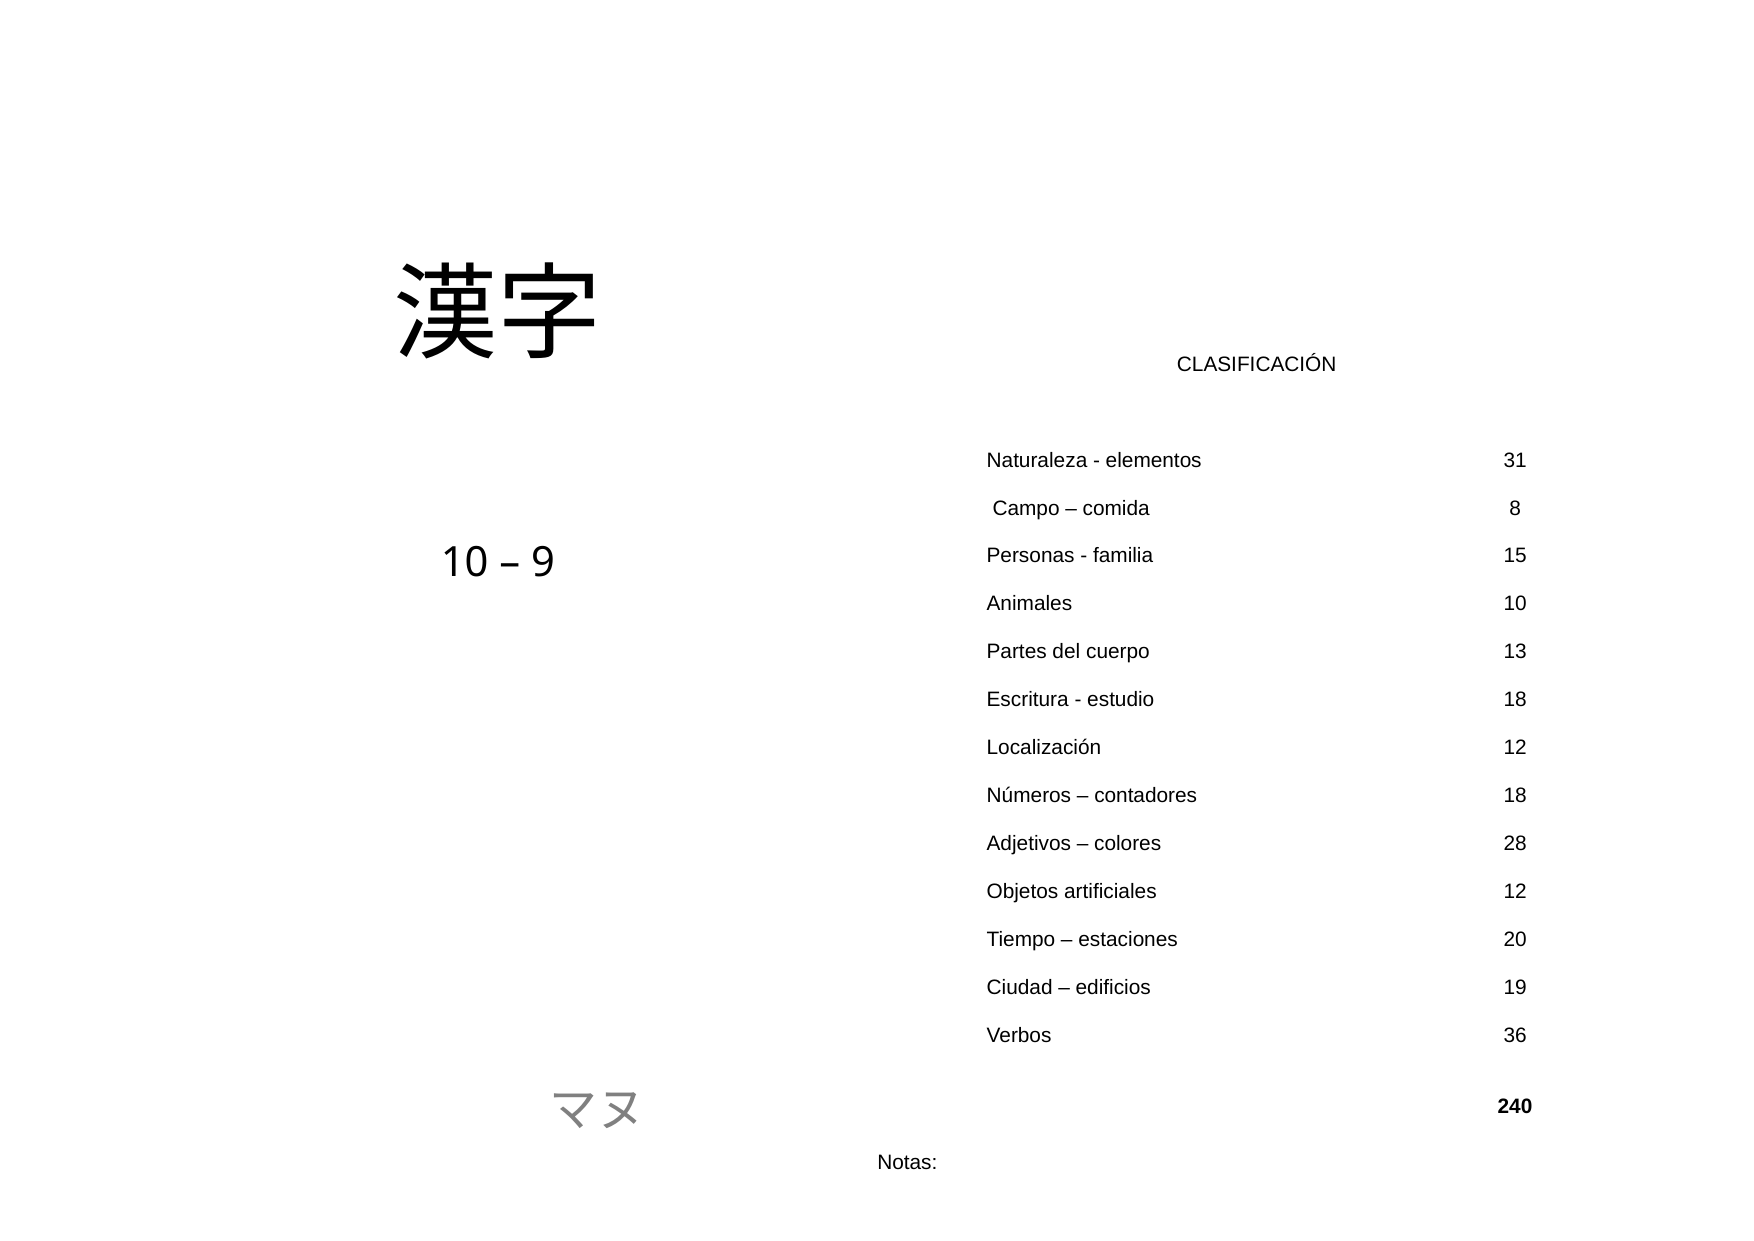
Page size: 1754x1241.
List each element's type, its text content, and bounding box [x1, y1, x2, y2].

text Ciudad – edificios 19 [877, 974, 1636, 998]
text Campo – comida 8 [877, 495, 1636, 519]
text Personas - familia 15 [877, 543, 1636, 567]
text Naturaleza - elementos 31 [877, 447, 1636, 471]
text Números – contadores 18 [877, 783, 1636, 807]
text 10 – 9 [118, 532, 877, 588]
text 漢字 [118, 230, 877, 381]
text Verbos 36 [877, 1022, 1636, 1046]
text Objetos artificiales 12 [877, 879, 1636, 903]
text 240 [877, 1094, 1636, 1118]
text Partes del cuerpo 13 [877, 639, 1636, 663]
text Escritura - estudio 18 [877, 687, 1636, 711]
text Localización 12 [877, 735, 1636, 759]
text Animales 10 [877, 591, 1636, 615]
text Notas: [877, 1149, 1636, 1173]
text CLASIFICACIÓN [877, 352, 1636, 376]
text Adjetivos – colores 28 [877, 831, 1636, 855]
text マヌ [118, 1071, 877, 1141]
text Tiempo – estaciones 20 [877, 927, 1636, 951]
